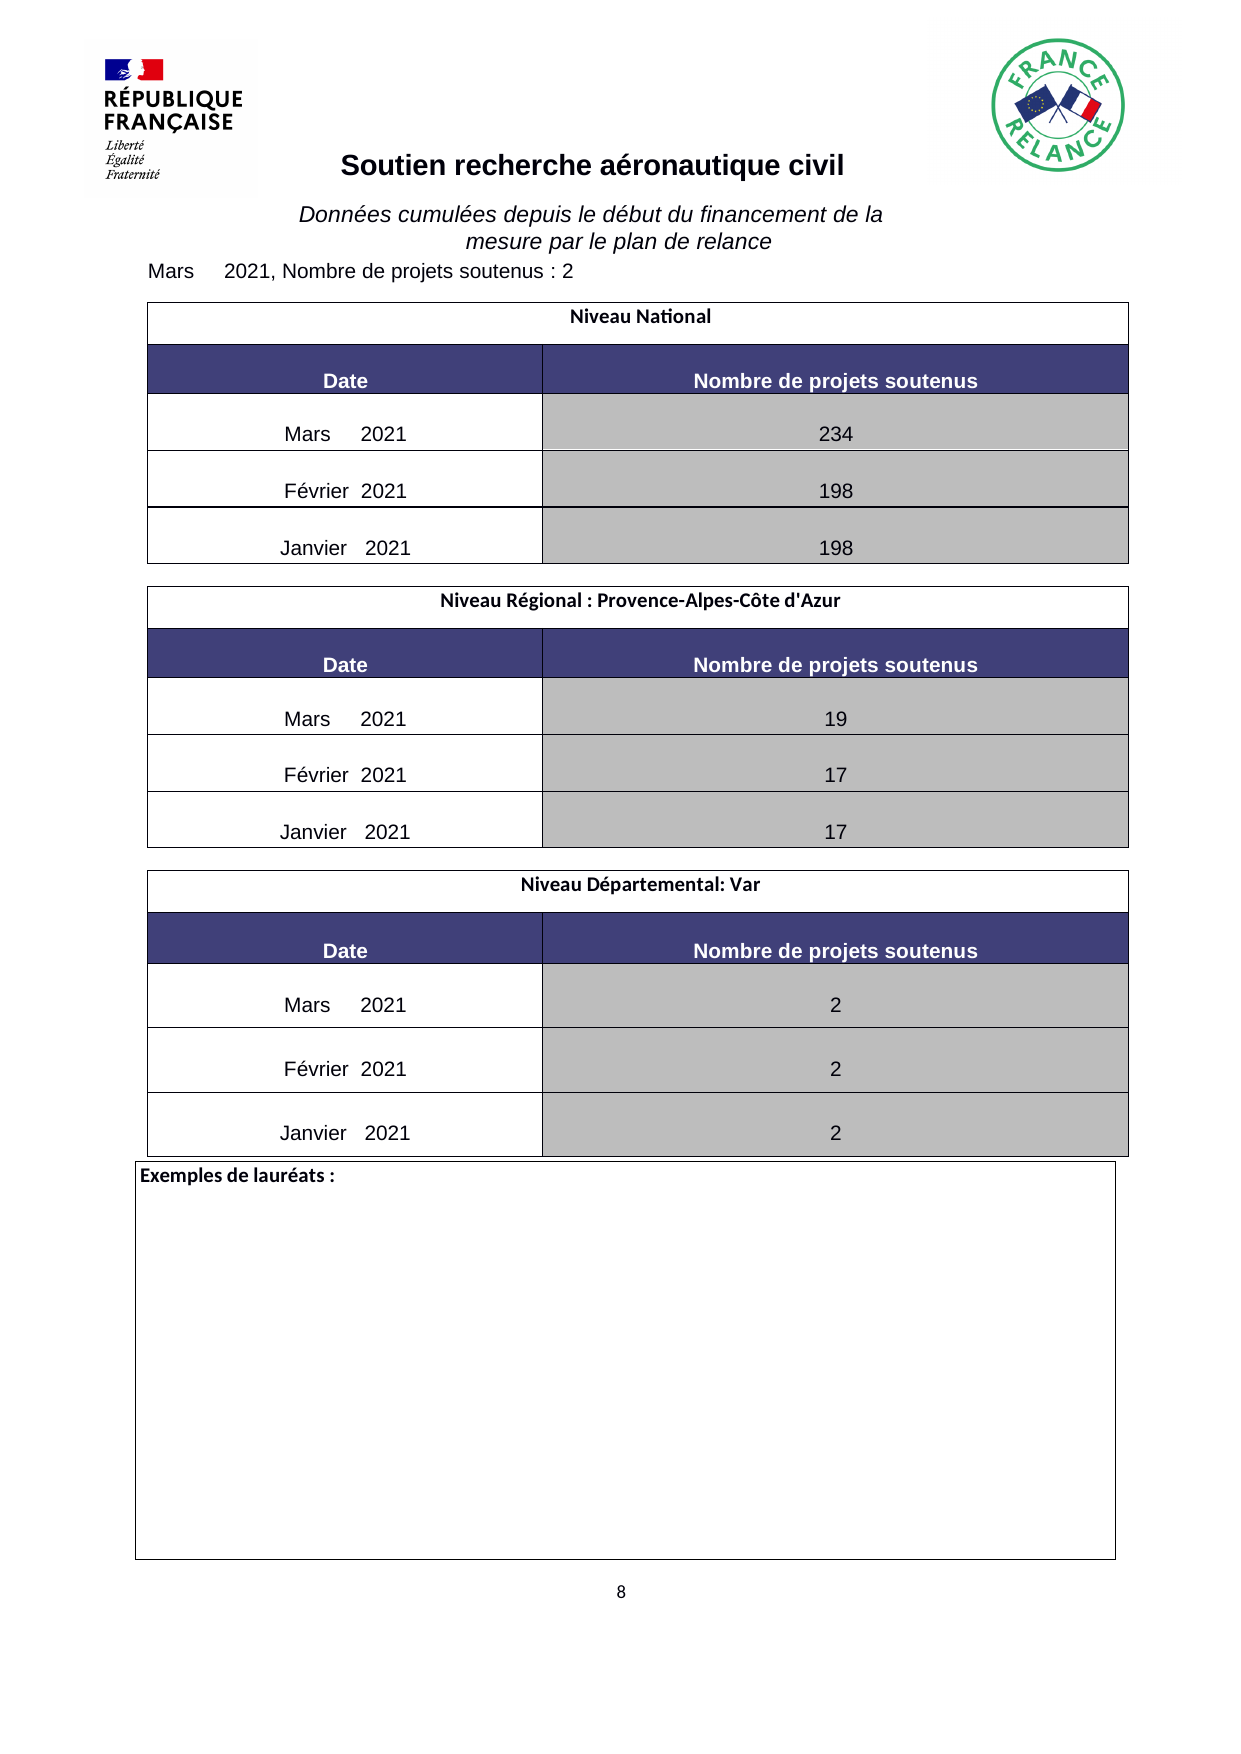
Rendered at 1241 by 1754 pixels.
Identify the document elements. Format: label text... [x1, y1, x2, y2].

table_cell 198 [543, 508, 1128, 563]
table_cell Nombre de projets soutenus [543, 345, 1128, 393]
table_cell Mars 2021 [148, 678, 542, 734]
table_cell 2 [543, 1028, 1128, 1092]
text Exemples de lauréats : [135, 1162, 1115, 1187]
table_cell 19 [543, 678, 1128, 734]
table_cell 2 [543, 1093, 1128, 1156]
table_cell Février 2021 [148, 735, 542, 791]
text Mars 2021, Nombre de projets soutenus : 2 [148, 259, 1093, 283]
text 8 [0, 1580, 1238, 1603]
table_cell 17 [543, 735, 1128, 791]
table_cell Nombre de projets soutenus [543, 913, 1128, 963]
table_cell Mars 2021 [148, 394, 542, 449]
table_cell Date [148, 913, 542, 963]
table_cell Date [148, 345, 542, 393]
table_cell Nombre de projets soutenus [543, 629, 1128, 677]
table_header Niveau Régional : Provence-Alpes-Côte d'Azur [148, 587, 1128, 628]
picture [926, 17, 1189, 185]
table_header Niveau Départemental: Var [148, 871, 1128, 912]
table_cell 234 [543, 394, 1128, 449]
table_cell Janvier 2021 [148, 1093, 542, 1156]
table_cell 198 [543, 451, 1128, 506]
table_cell Mars 2021 [148, 964, 542, 1027]
table_cell Février 2021 [148, 1028, 542, 1092]
table_cell 2 [543, 964, 1128, 1027]
table_cell Janvier 2021 [148, 508, 542, 563]
table_cell 17 [543, 792, 1128, 847]
text Soutien recherche aéronautique civil [263, 148, 926, 181]
text Données cumulées depuis le début du financement de la mesure par le plan de relance [148, 200, 1093, 254]
table_cell Date [148, 629, 542, 677]
table_cell Janvier 2021 [148, 792, 542, 847]
table_header Niveau National [148, 303, 1128, 344]
picture [84, 39, 263, 200]
table_cell Février 2021 [148, 451, 542, 506]
